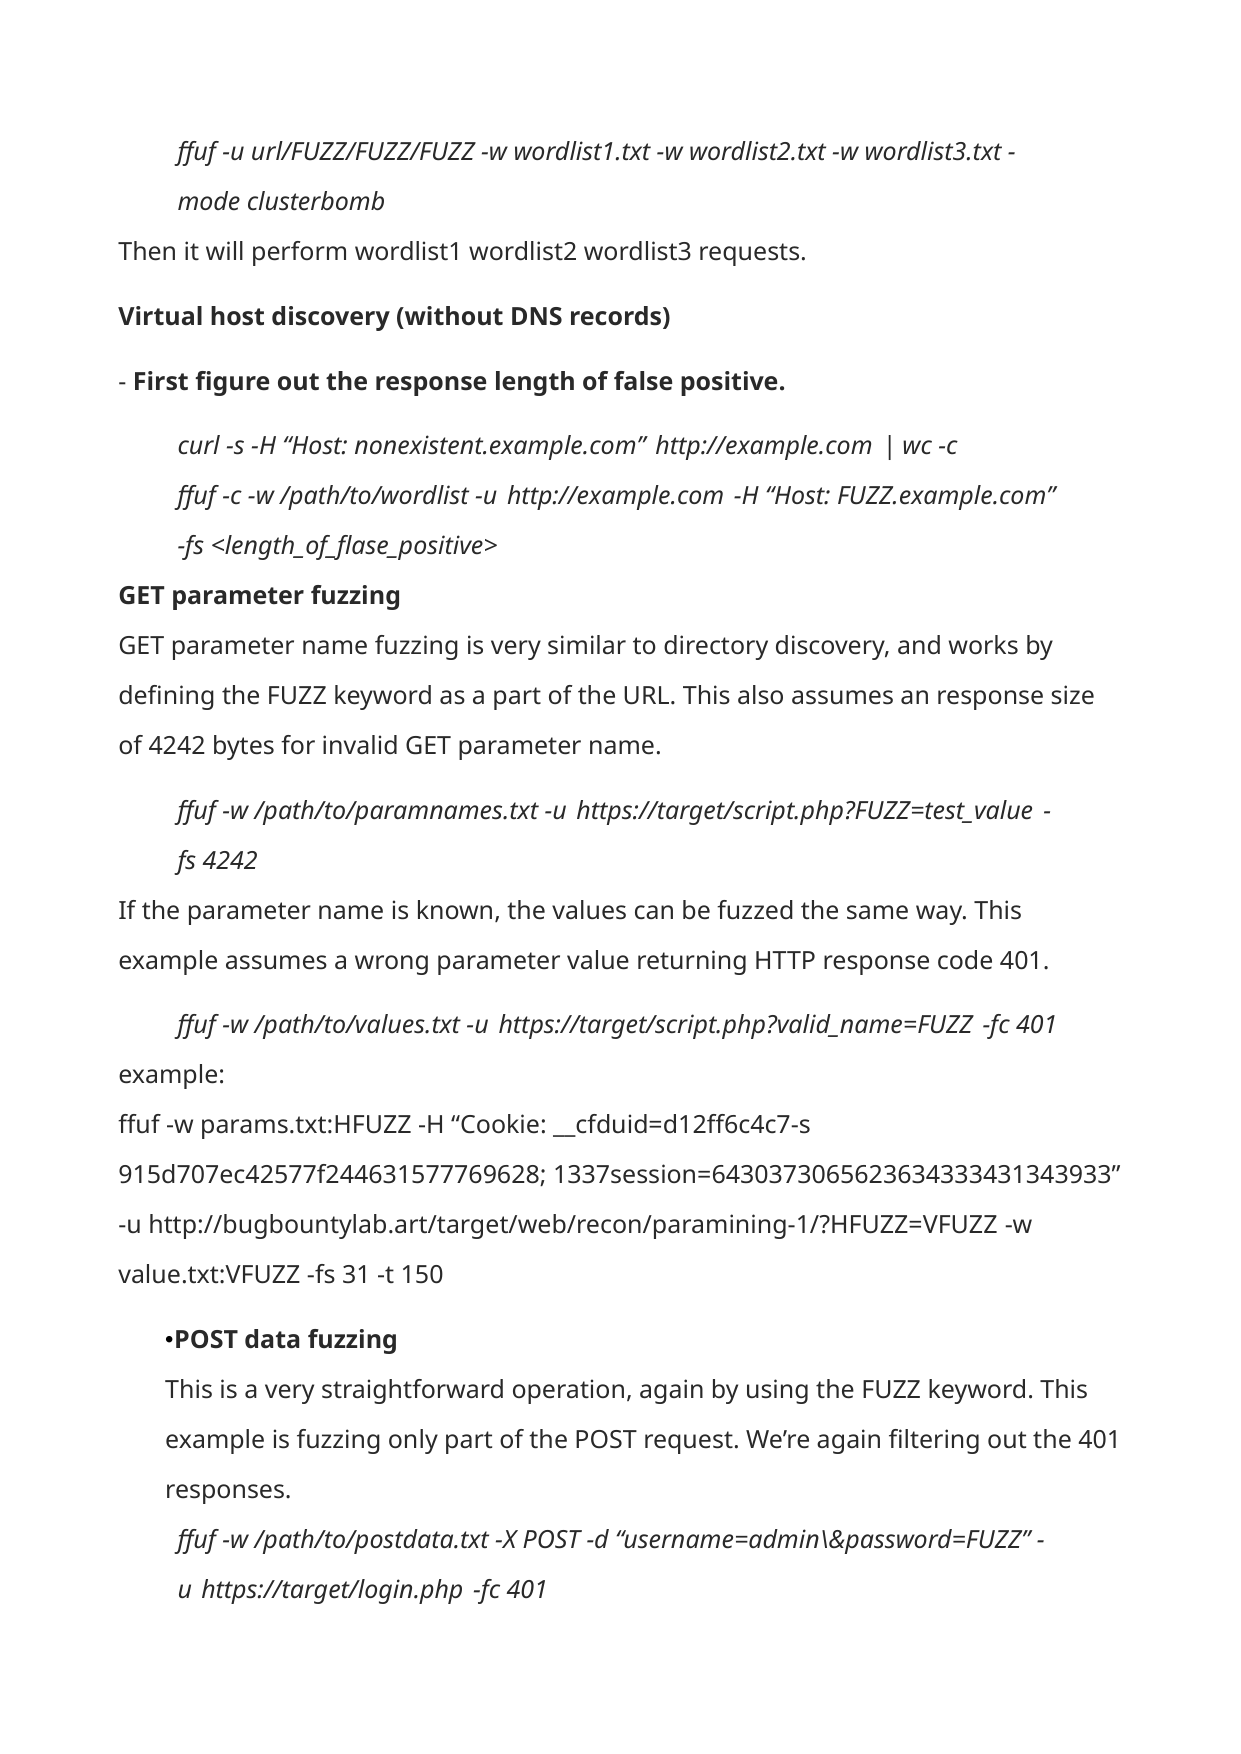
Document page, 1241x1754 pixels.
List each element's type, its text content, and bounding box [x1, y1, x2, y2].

text example: ffuf -w params.txt:HFUZZ -H “Cookie: __cfduid=d12ff6c4c7-s 915d707ec42577f244631577769628; 1337session=6430373065623634333431343933” -u http://bugbountylab.art/target/web/recon/paramining-1/?HFUZZ=VFUZZ -w value.txt:VFUZZ -fs 31 -t 150 [118, 1041, 1122, 1291]
text - First figure out the response length of false positive. [118, 347, 1122, 397]
list POST data fuzzing This is a very straightforward operation, again by using the FUZZ keyword. This example is fuzzing only part of the POST request. We’re again filtering out the 401 responses. [165, 1306, 1122, 1506]
text ffuf -w /path/to/postdata.txt -X POST -d “username=admin\&password=FUZZ” -u https://target/login.php -fc 401 [177, 1506, 1063, 1606]
text Virtual host discovery (without DNS records) [118, 283, 1122, 333]
text curl -s -H “Host: nonexistent.example.com” http://example.com | wc -c [177, 412, 1063, 462]
text Then it will perform wordlist1 wordlist2 wordlist3 requests. [118, 218, 1122, 268]
text ffuf -w /path/to/values.txt -u https://target/script.php?valid_name=FUZZ -fc 401 [177, 991, 1063, 1041]
text GET parameter fuzzing GET parameter name fuzzing is very similar to directory discovery, and works by defining the FUZZ keyword as a part of the URL. This also assumes an response size of 4242 bytes for invalid GET parameter name. [118, 562, 1122, 762]
text If the parameter name is known, the values can be fuzzed the same way. This example assumes a wrong parameter value returning HTTP response code 401. [118, 876, 1122, 976]
text ffuf -w /path/to/paramnames.txt -u https://target/script.php?FUZZ=test_value -fs 4242 [177, 776, 1063, 876]
text ffuf -u url/FUZZ/FUZZ/FUZZ -w wordlist1.txt -w wordlist2.txt -w wordlist3.txt -mode clusterbomb [177, 118, 1063, 218]
text ffuf -c -w /path/to/wordlist -u http://example.com -H “Host: FUZZ.example.com” -fs <length_of_flase_positive> [177, 462, 1063, 562]
